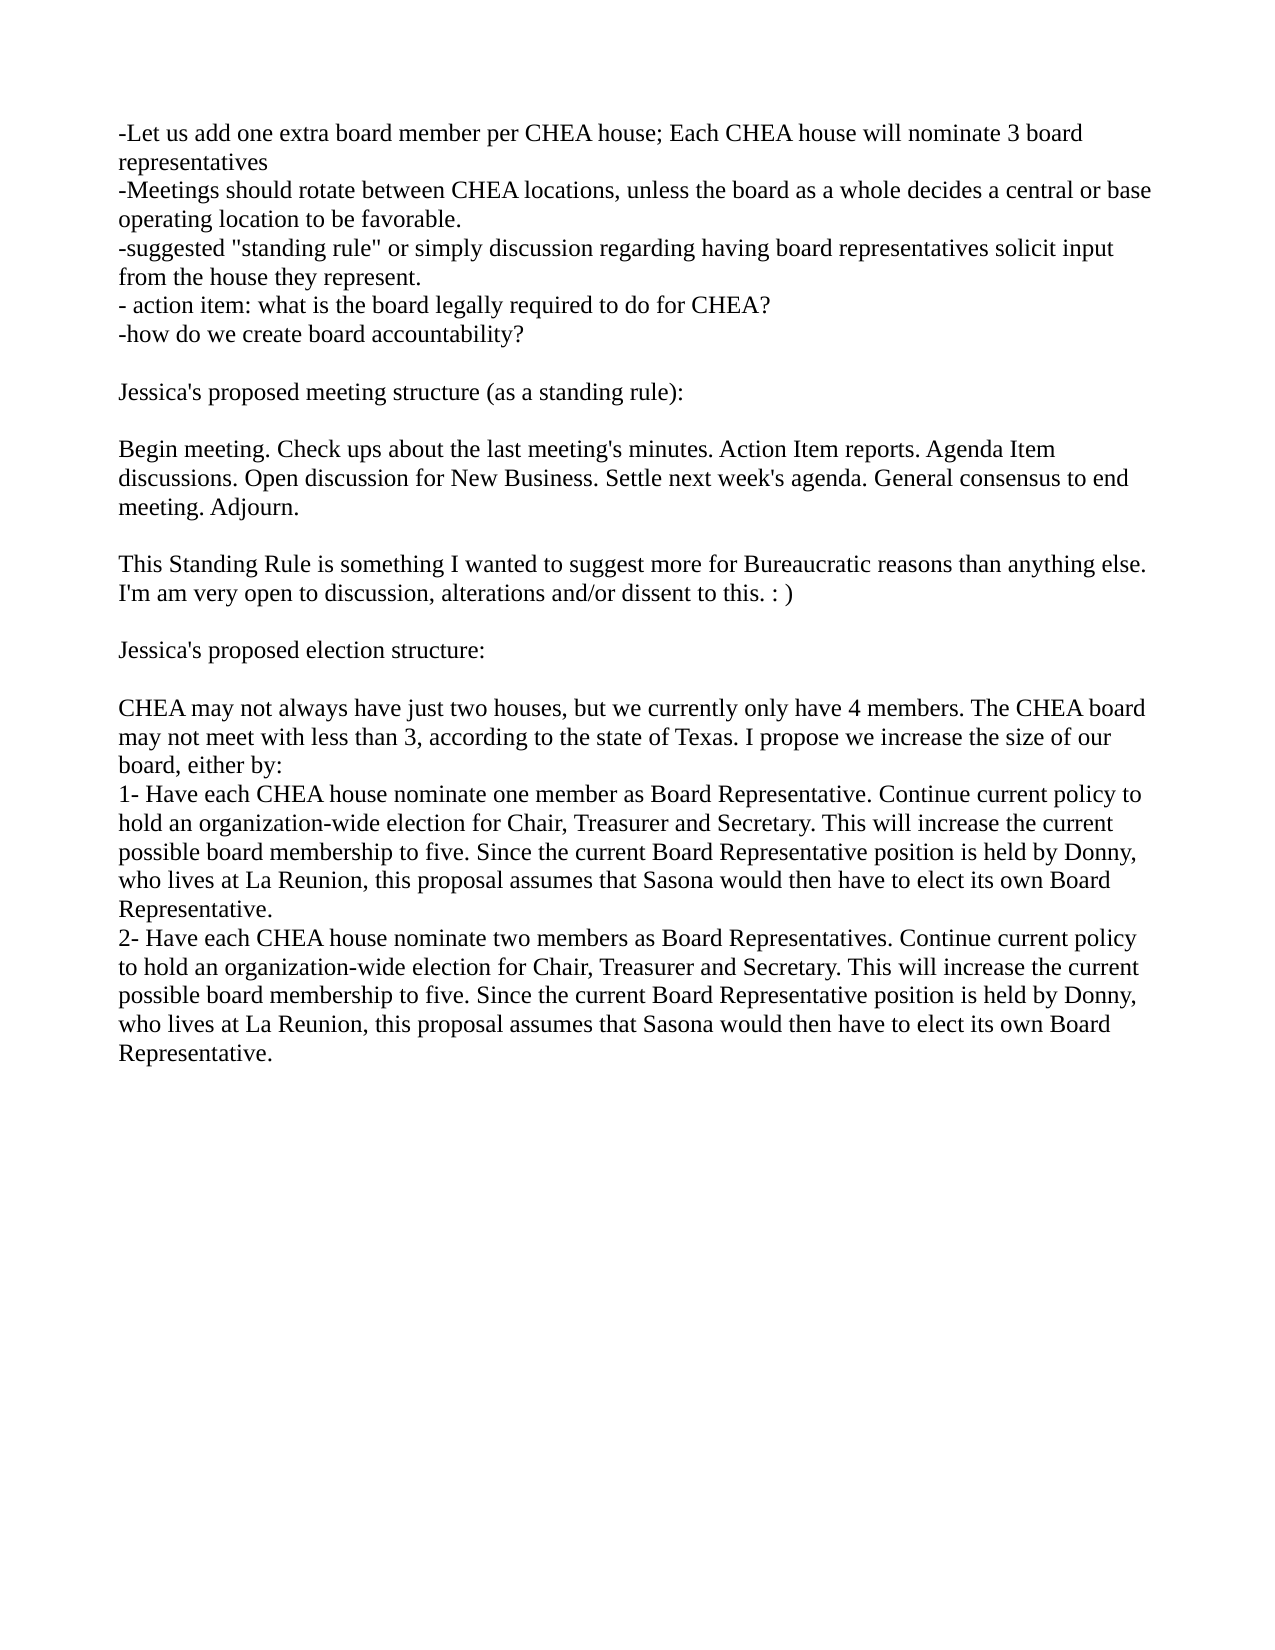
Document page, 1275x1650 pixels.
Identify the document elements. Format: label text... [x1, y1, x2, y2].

text -Meetings should rotate between CHEA locations, unless the board as a whole decides a central or base operating location to be favorable. [118, 176, 1157, 233]
text Jessica's proposed meeting structure (as a standing rule): [118, 377, 1157, 406]
text -suggested "standing rule" or simply discussion regarding having board representatives solicit input from the house they represent. [118, 233, 1157, 291]
text -Let us add one extra board member per CHEA house; Each CHEA house will nominate 3 board representatives [118, 118, 1157, 176]
text This Standing Rule is something I wanted to suggest more for Bureaucratic reasons than anything else. I'm am very open to discussion, alterations and/or dissent to this. : ) [118, 549, 1157, 607]
text 2- Have each CHEA house nominate two members as Board Representatives. Continue current policy to hold an organization-wide election for Chair, Treasurer and Secretary. This will increase the current possible board membership to five. Since the current Board Representative position is held by Donny, who lives at La Reunion, this proposal assumes that Sasona would then have to elect its own Board Representative. [118, 923, 1157, 1067]
text CHEA may not always have just two houses, but we currently only have 4 members. The CHEA board may not meet with less than 3, according to the state of Texas. I propose we increase the size of our board, either by: [118, 693, 1157, 779]
text Begin meeting. Check ups about the last meeting's minutes. Action Item reports. Agenda Item discussions. Open discussion for New Business. Settle next week's agenda. General consensus to end meeting. Adjourn. [118, 434, 1157, 521]
text 1- Have each CHEA house nominate one member as Board Representative. Continue current policy to hold an organization-wide election for Chair, Treasurer and Secretary. This will increase the current possible board membership to five. Since the current Board Representative position is held by Donny, who lives at La Reunion, this proposal assumes that Sasona would then have to elect its own Board Representative. [118, 779, 1157, 923]
text - action item: what is the board legally required to do for CHEA? [118, 291, 1157, 319]
text -how do we create board accountability? [118, 319, 1157, 348]
text Jessica's proposed election structure: [118, 636, 1157, 664]
